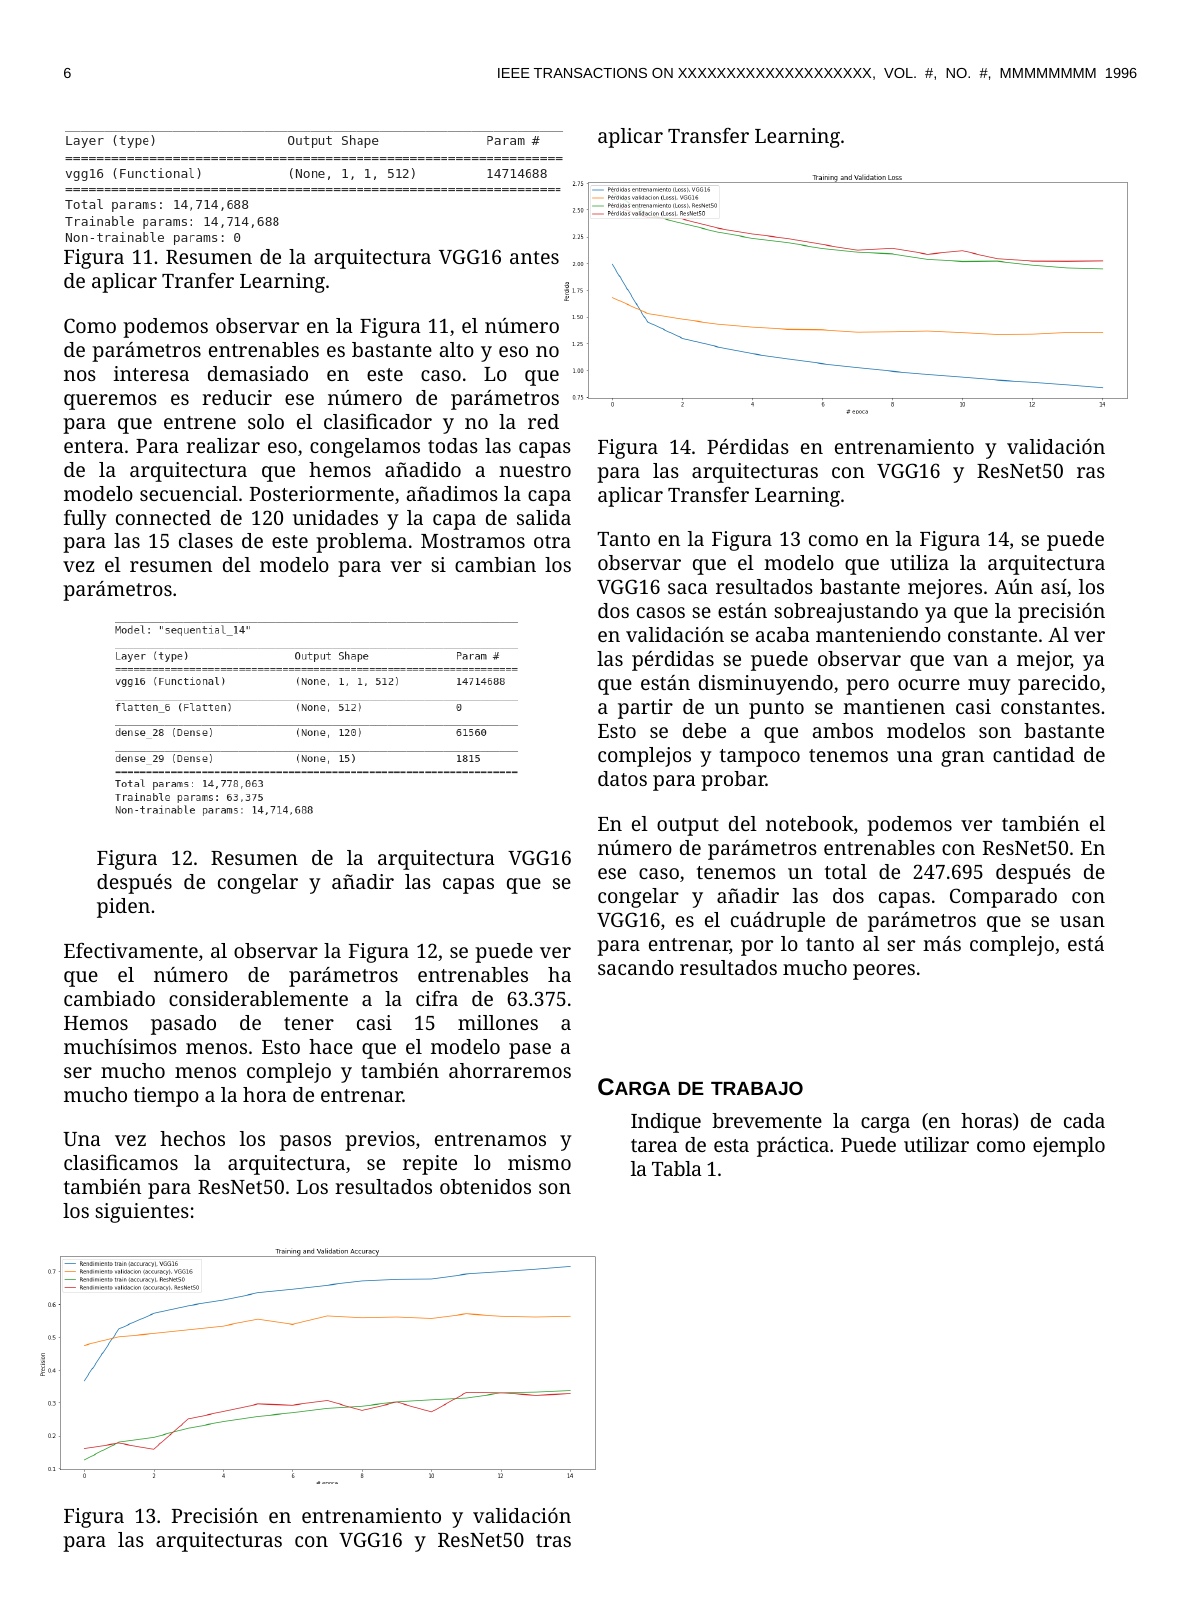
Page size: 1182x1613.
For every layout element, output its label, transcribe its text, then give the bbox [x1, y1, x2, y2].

text Tanto en la Figura 13 como en la Figura 14, se puede observar que el modelo que utiliza la arquitectura VGG16 saca resultados bastante mejores. Aún así, los dos casos se están sobreajustando ya que la precisión en validación se acaba manteniendo constante. Al ver las pérdidas se puede observar que van a mejor, ya que están disminuyendo, pero ocurre muy parecido, a partir de un punto se mantienen casi constantes. Esto se debe a que ambos modelos son bastante complejos y tampoco tenemos una gran cantidad de datos para probar. [597, 528, 1106, 791]
text Figura 12. Resumen de la arquitectura VGG16 después de congelar y añadir las capas que se piden. [96, 846, 572, 918]
text Una vez hechos los pasos previos, entrenamos y clasificamos la arquitectura, se repite lo mismo también para ResNet50. Los resultados obtenidos son los siguientes: [63, 1128, 572, 1223]
text Efectivamente, al observar la Figura 12, se puede ver que el número de parámetros entrenables ha cambiado considerablemente a la cifra de 63.375. Hemos pasado de tener casi 15 millones a muchísimos menos. Esto hace que el modelo pase a ser mucho menos complejo y también ahorraremos mucho tiempo a la hora de entrenar. [63, 939, 572, 1107]
subtitle Carga de trabajo [597, 1073, 1106, 1101]
picture [63, 124, 1143, 414]
text aplicar Transfer Learning. [597, 124, 1106, 148]
picture [25, 1244, 611, 1484]
picture [109, 622, 526, 817]
text Figura 13. Precisión en entrenamiento y validación para las arquitecturas con VGG16 y ResNet50 tras [63, 1484, 572, 1552]
text Indique brevemente la carga (en horas) de cada tarea de esta práctica. Puede utilizar como ejemplo la Tabla 1. [630, 1109, 1106, 1181]
text Figura 11. Resumen de la arquitectura VGG16 antes de aplicar Tranfer Learning. [63, 246, 560, 293]
text En el output del notebook, podemos ver también el número de parámetros entrenables con ResNet50. En ese caso, tenemos un total de 247.695 después de congelar y añadir las dos capas. Comparado con VGG16, es el cuádruple de parámetros que se usan para entrenar, por lo tanto al ser más complejo, está sacando resultados mucho peores. [597, 812, 1106, 980]
text Como podemos observar en la Figura 11, el número de parámetros entrenables es bastante alto y eso no nos interesa demasiado en este caso. Lo que queremos es reducir ese número de parámetros para que entrene solo el clasificador y no la red entera. Para realizar eso, congelamos todas las capas de la arquitectura que hemos añadido a nuestro modelo secuencial. Posteriormente, añadimos la capa fully connected de 120 unidades y la capa de salida para las 15 clases de este problema. Mostramos otra vez el resumen del modelo para ver si cambian los parámetros. [63, 314, 572, 602]
text Figura 14. Pérdidas en entrenamiento y validación para las arquitecturas con VGG16 y ResNet50 ras aplicar Transfer Learning. [597, 414, 1106, 507]
